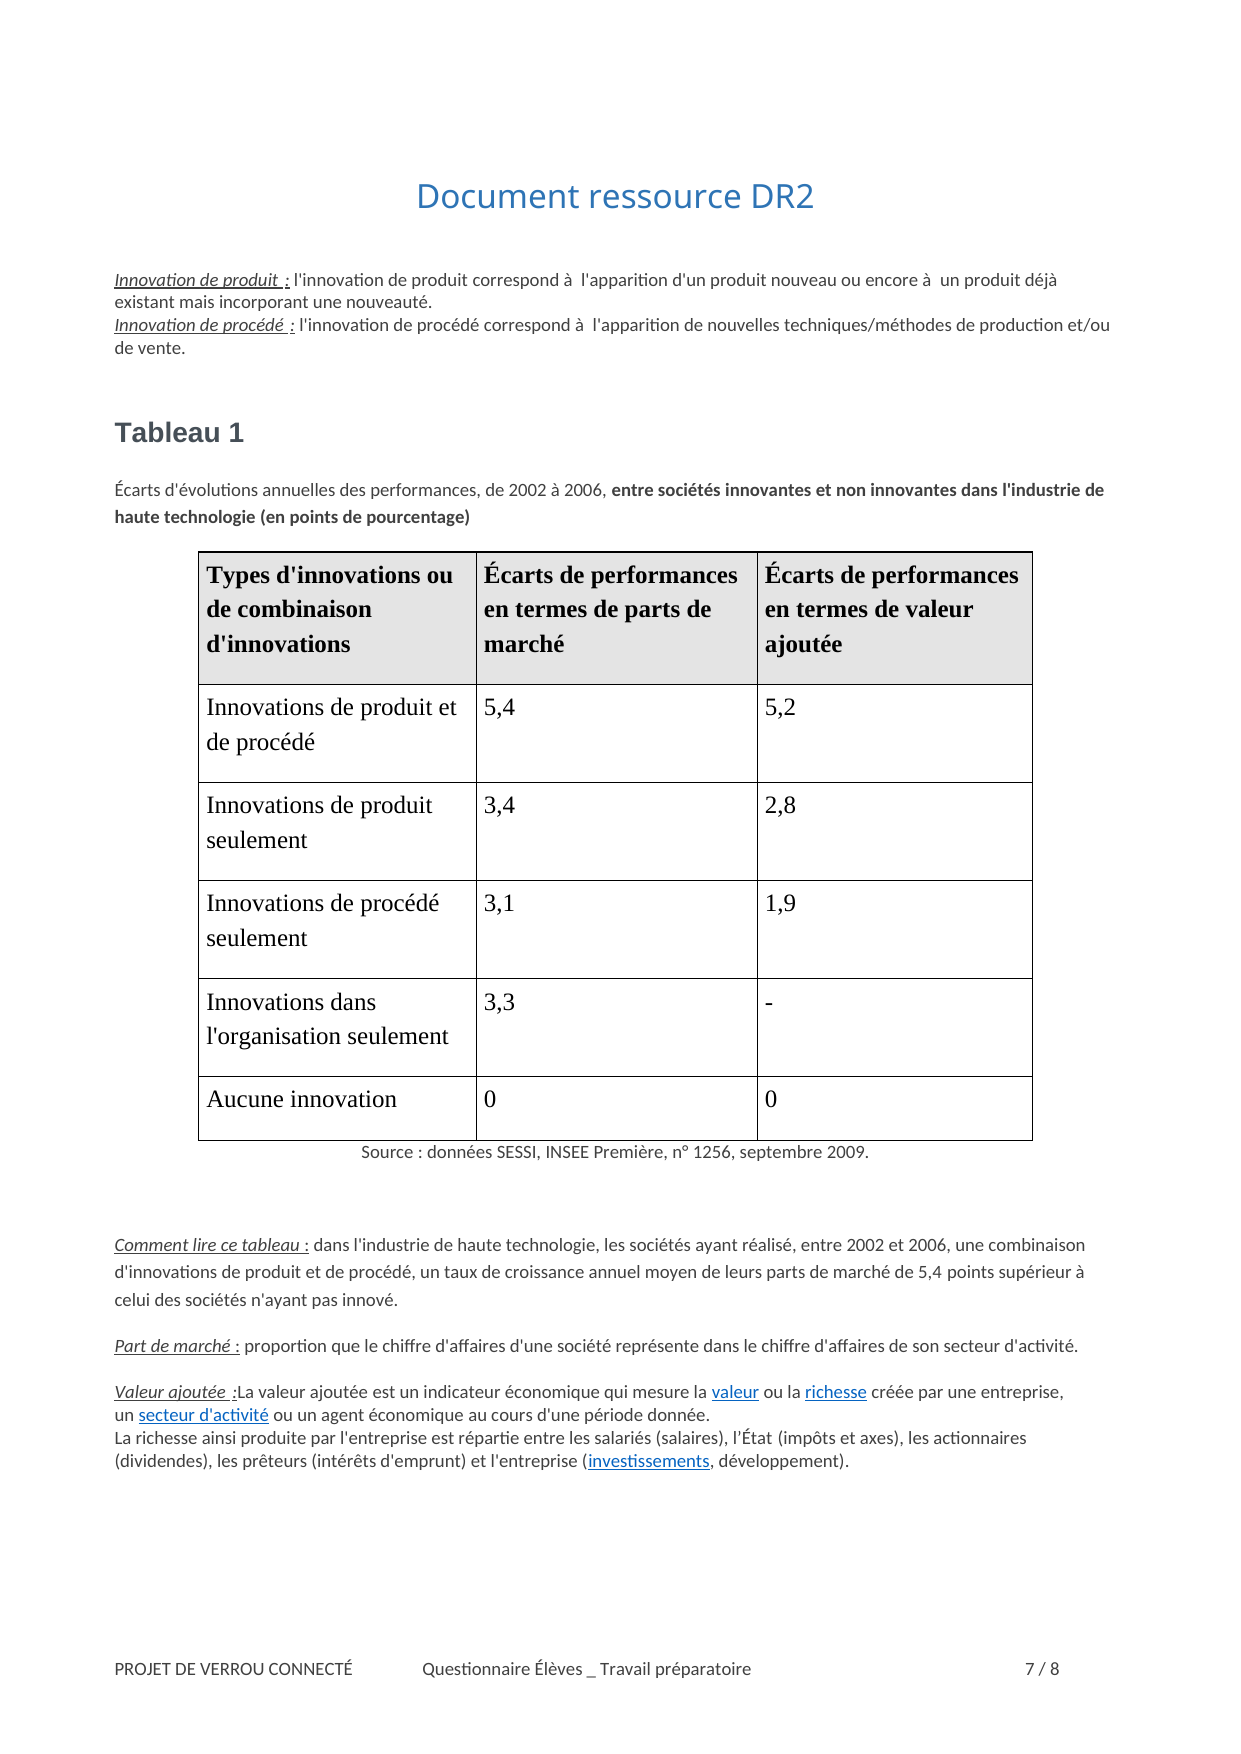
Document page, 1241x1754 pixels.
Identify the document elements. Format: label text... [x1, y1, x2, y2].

text Innovation de produit : l'innovation de produit correspond à l'apparition d'un produit nouveau ou encore à un produit déjà existant mais incorporant une nouveauté. [114, 268, 1116, 314]
table_cell 3,1 [477, 881, 757, 978]
text Comment lire ce tableau : dans l'industrie de haute technologie, les sociétés ayant réalisé, entre 2002 et 2006, une combinaison d'innovations de produit et de procédé, un taux de croissance annuel moyen de leurs parts de marché de 5,4 points supérieur à celui des sociétés n'ayant pas innové. [114, 1233, 1116, 1311]
text Part de marché : proportion que le chiffre d'affaires d'une société représente dans le chiffre d'affaires de son secteur d'activité. [114, 1334, 1116, 1380]
table_header Écarts de performances en termes de valeur ajoutée [758, 553, 1032, 684]
table_cell Innovations de produit et de procédé [199, 685, 476, 782]
table_cell 0 [758, 1077, 1032, 1139]
table_cell - [758, 979, 1032, 1076]
subtitle Tableau 1 [114, 416, 1116, 448]
table_cell 1,9 [758, 881, 1032, 978]
table_cell 5,2 [758, 685, 1032, 782]
table_header Écarts de performances en termes de parts de marché [477, 553, 757, 684]
table_cell 0 [477, 1077, 757, 1139]
table_cell 5,4 [477, 685, 757, 782]
table_cell 2,8 [758, 783, 1032, 880]
subtitle Document ressource DR2 [114, 173, 1116, 218]
table_cell Innovations dans l'organisation seulement [199, 979, 476, 1076]
table_header Types d'innovations ou de combinaison d'innovations [199, 553, 476, 684]
table_cell Innovations de produit seulement [199, 783, 476, 880]
table_cell 3,4 [477, 783, 757, 880]
text Valeur ajoutée :La valeur ajoutée est un indicateur économique qui mesure la valeur ou la richesse créée par une entreprise, un secteur d'activité ou un agent économique au cours d'une période donnée. La richesse ainsi produite par l'entreprise est répartie entre les salariés (salaires), l’État (impôts et axes), les actionnaires (dividendes), les prêteurs (intérêts d'emprunt) et l'entreprise (investissements, développement). [114, 1380, 1116, 1472]
table_cell 3,3 [477, 979, 757, 1076]
table_cell Innovations de procédé seulement [199, 881, 476, 978]
text Écarts d'évolutions annuelles des performances, de 2002 à 2006, entre sociétés innovantes et non innovantes dans l'industrie de haute technologie (en points de pourcentage) [114, 478, 1116, 528]
text Source : données SESSI, INSEE Première, n° 1256, septembre 2009. [114, 1141, 1116, 1163]
text Innovation de procédé : l'innovation de procédé correspond à l'apparition de nouvelles techniques/méthodes de production et/ou de vente. [114, 314, 1116, 359]
table_cell Aucune innovation [199, 1077, 476, 1139]
